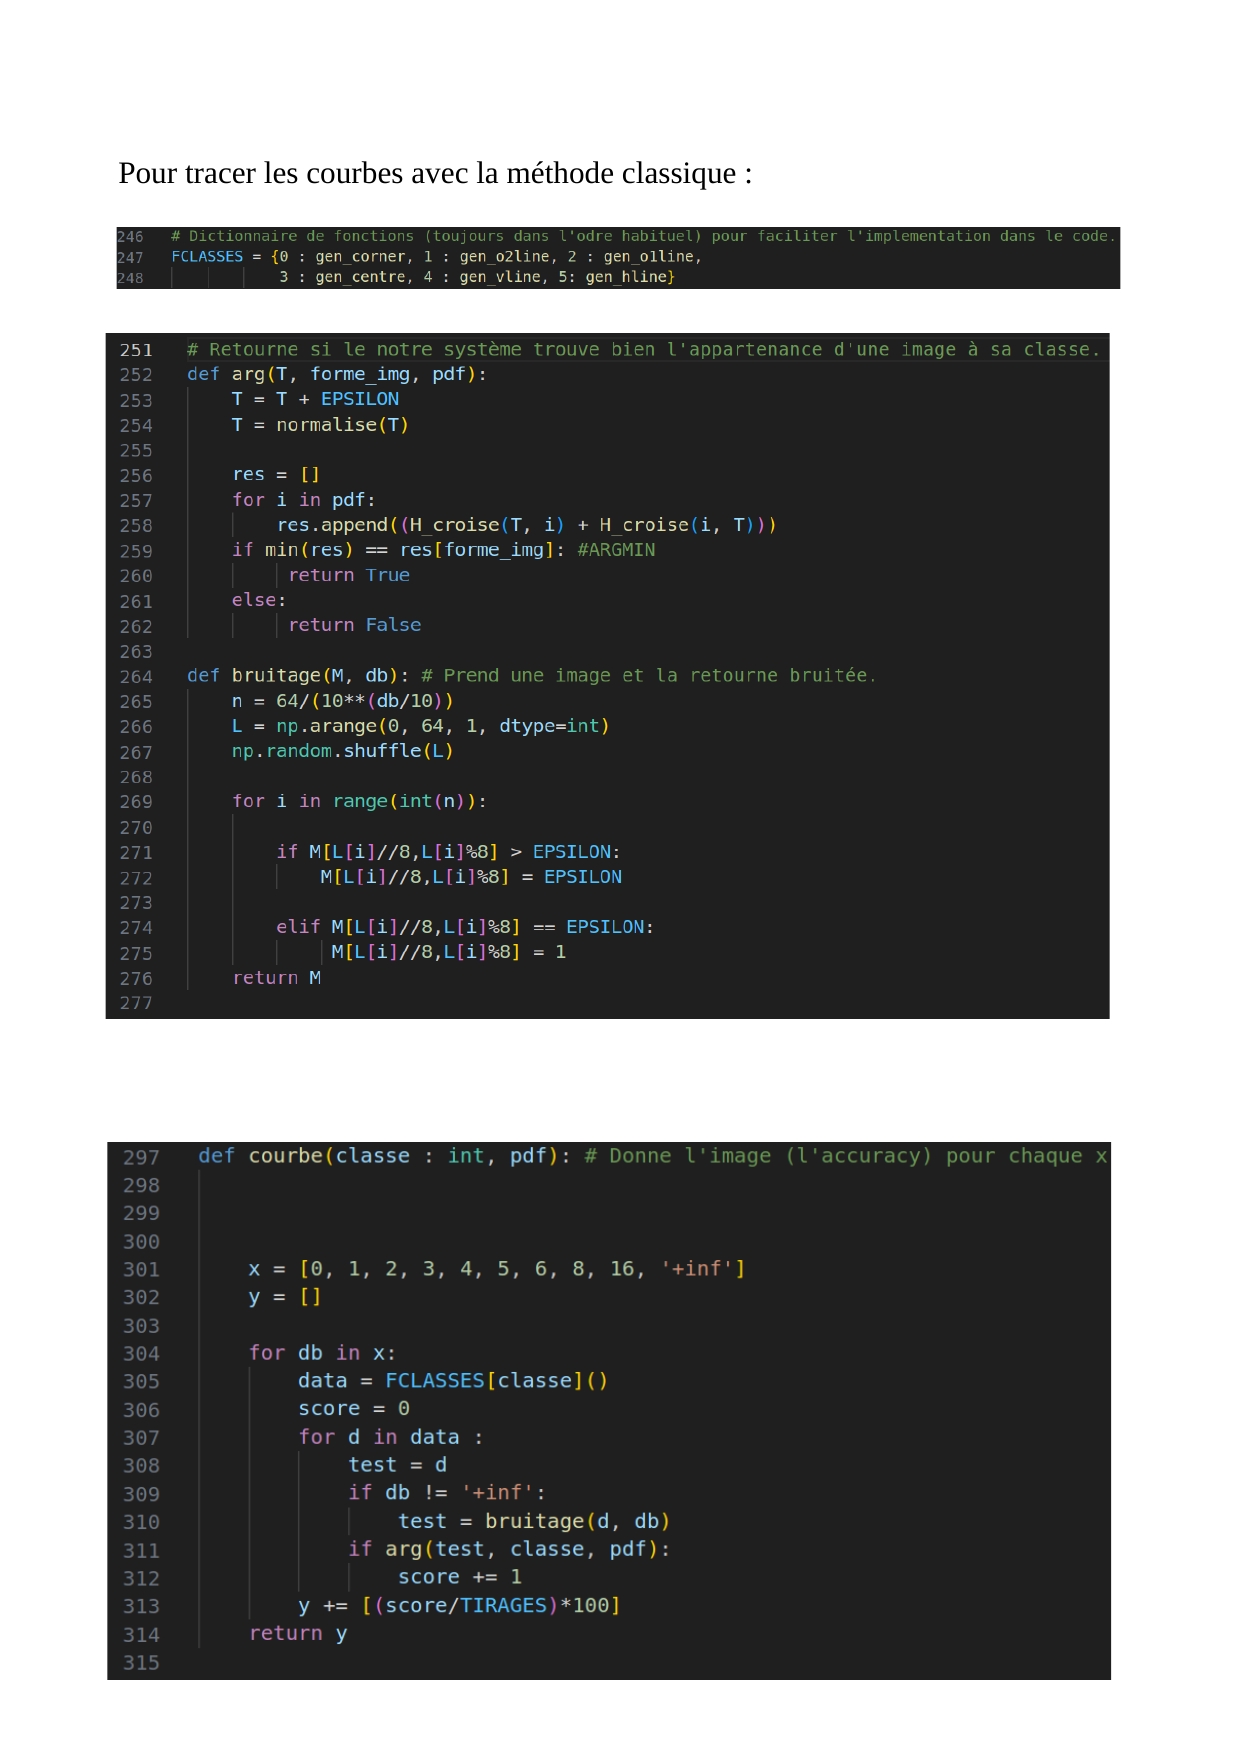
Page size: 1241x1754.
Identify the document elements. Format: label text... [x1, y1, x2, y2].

picture [105, 333, 1110, 1019]
text Pour tracer les courbes avec la méthode classique : [118, 154, 1122, 190]
picture [116, 227, 1121, 289]
picture [107, 1142, 1112, 1680]
